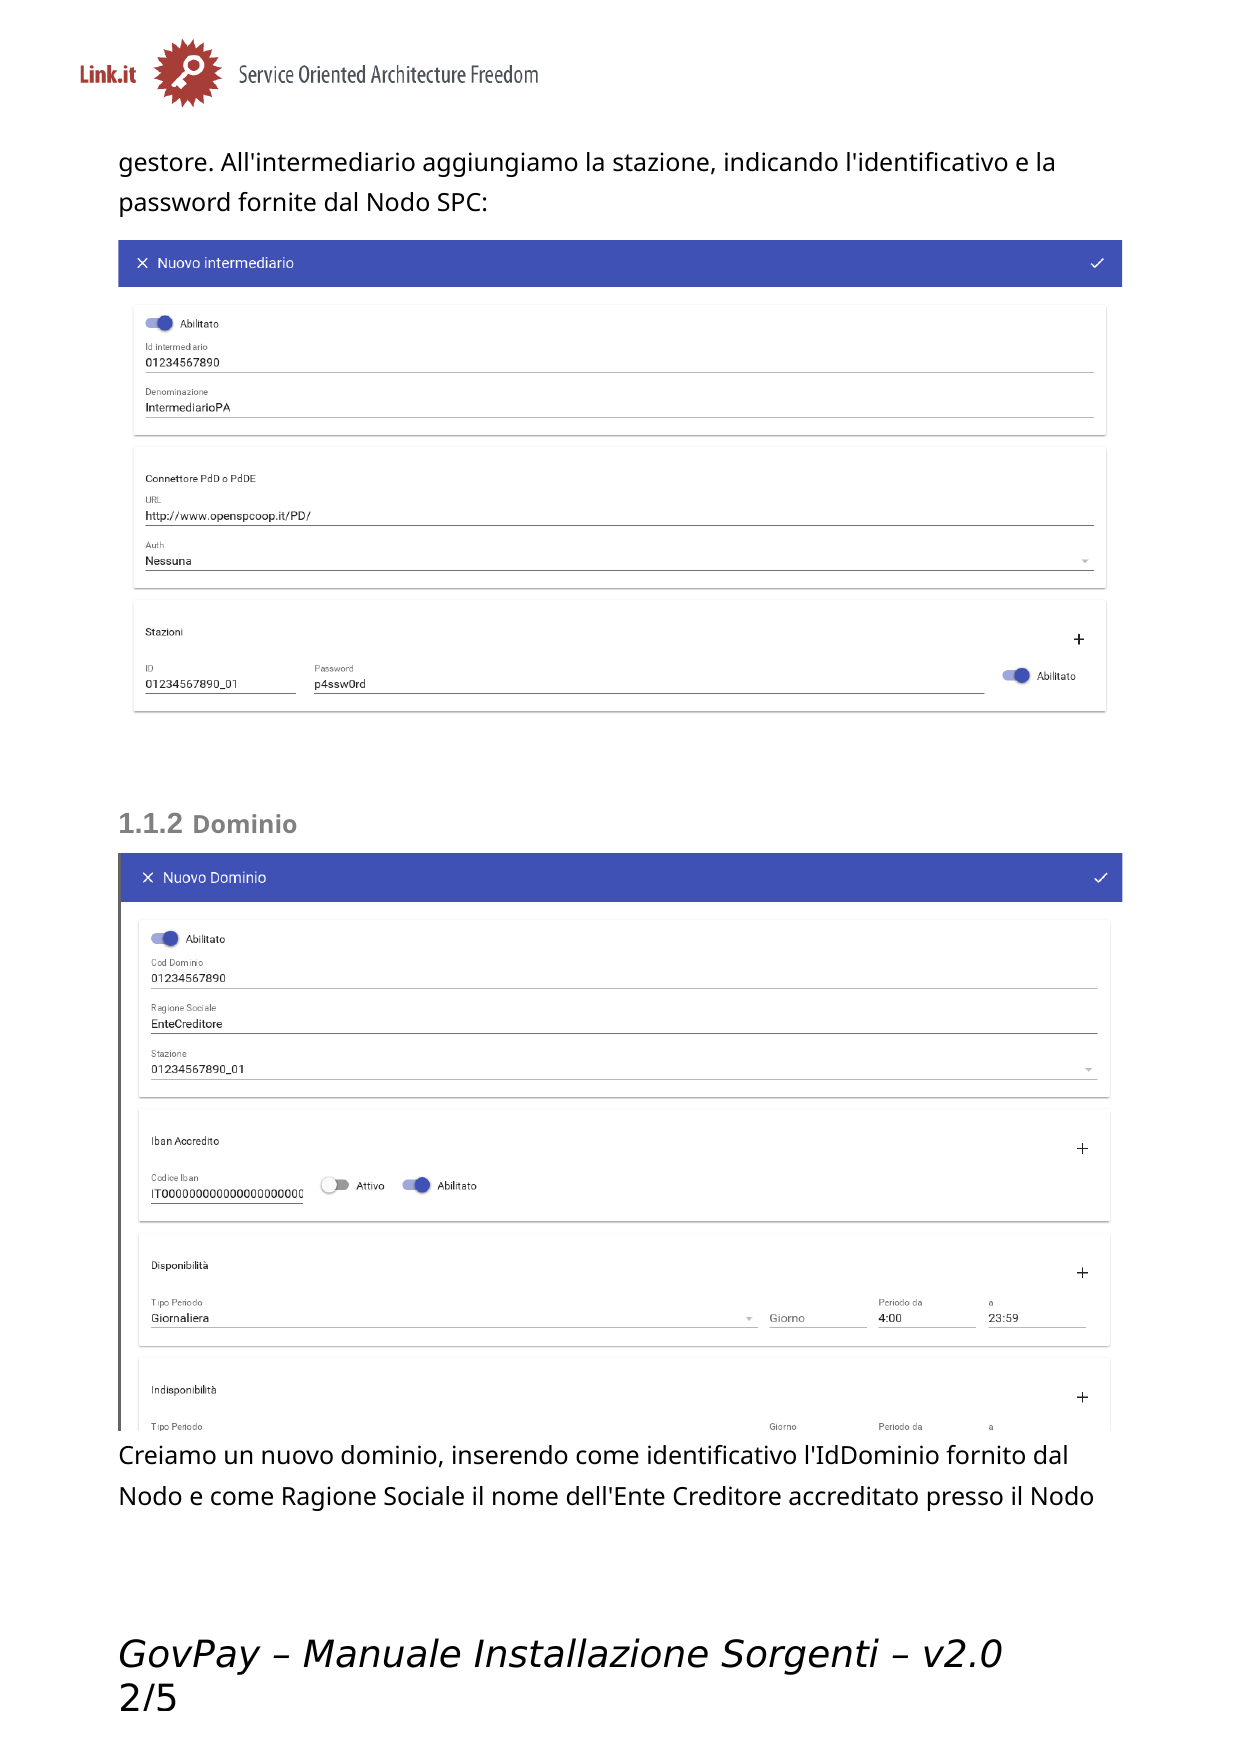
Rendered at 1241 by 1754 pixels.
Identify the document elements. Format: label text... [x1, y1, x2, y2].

text Creiamo un nuovo dominio, inserendo come identificativo l'IdDominio fornito dal Nodo e come Ragione Sociale il nome dell'Ente Creditore accreditato presso il Nodo [118, 1431, 1122, 1512]
picture [1, 33, 602, 113]
text gestore. All'intermediario aggiungiamo la stazione, indicando l'identificativo e la password fornite dal Nodo SPC: [118, 144, 1122, 219]
picture [118, 240, 1123, 807]
picture [118, 853, 1123, 1431]
subtitle Dominio [118, 807, 1122, 841]
